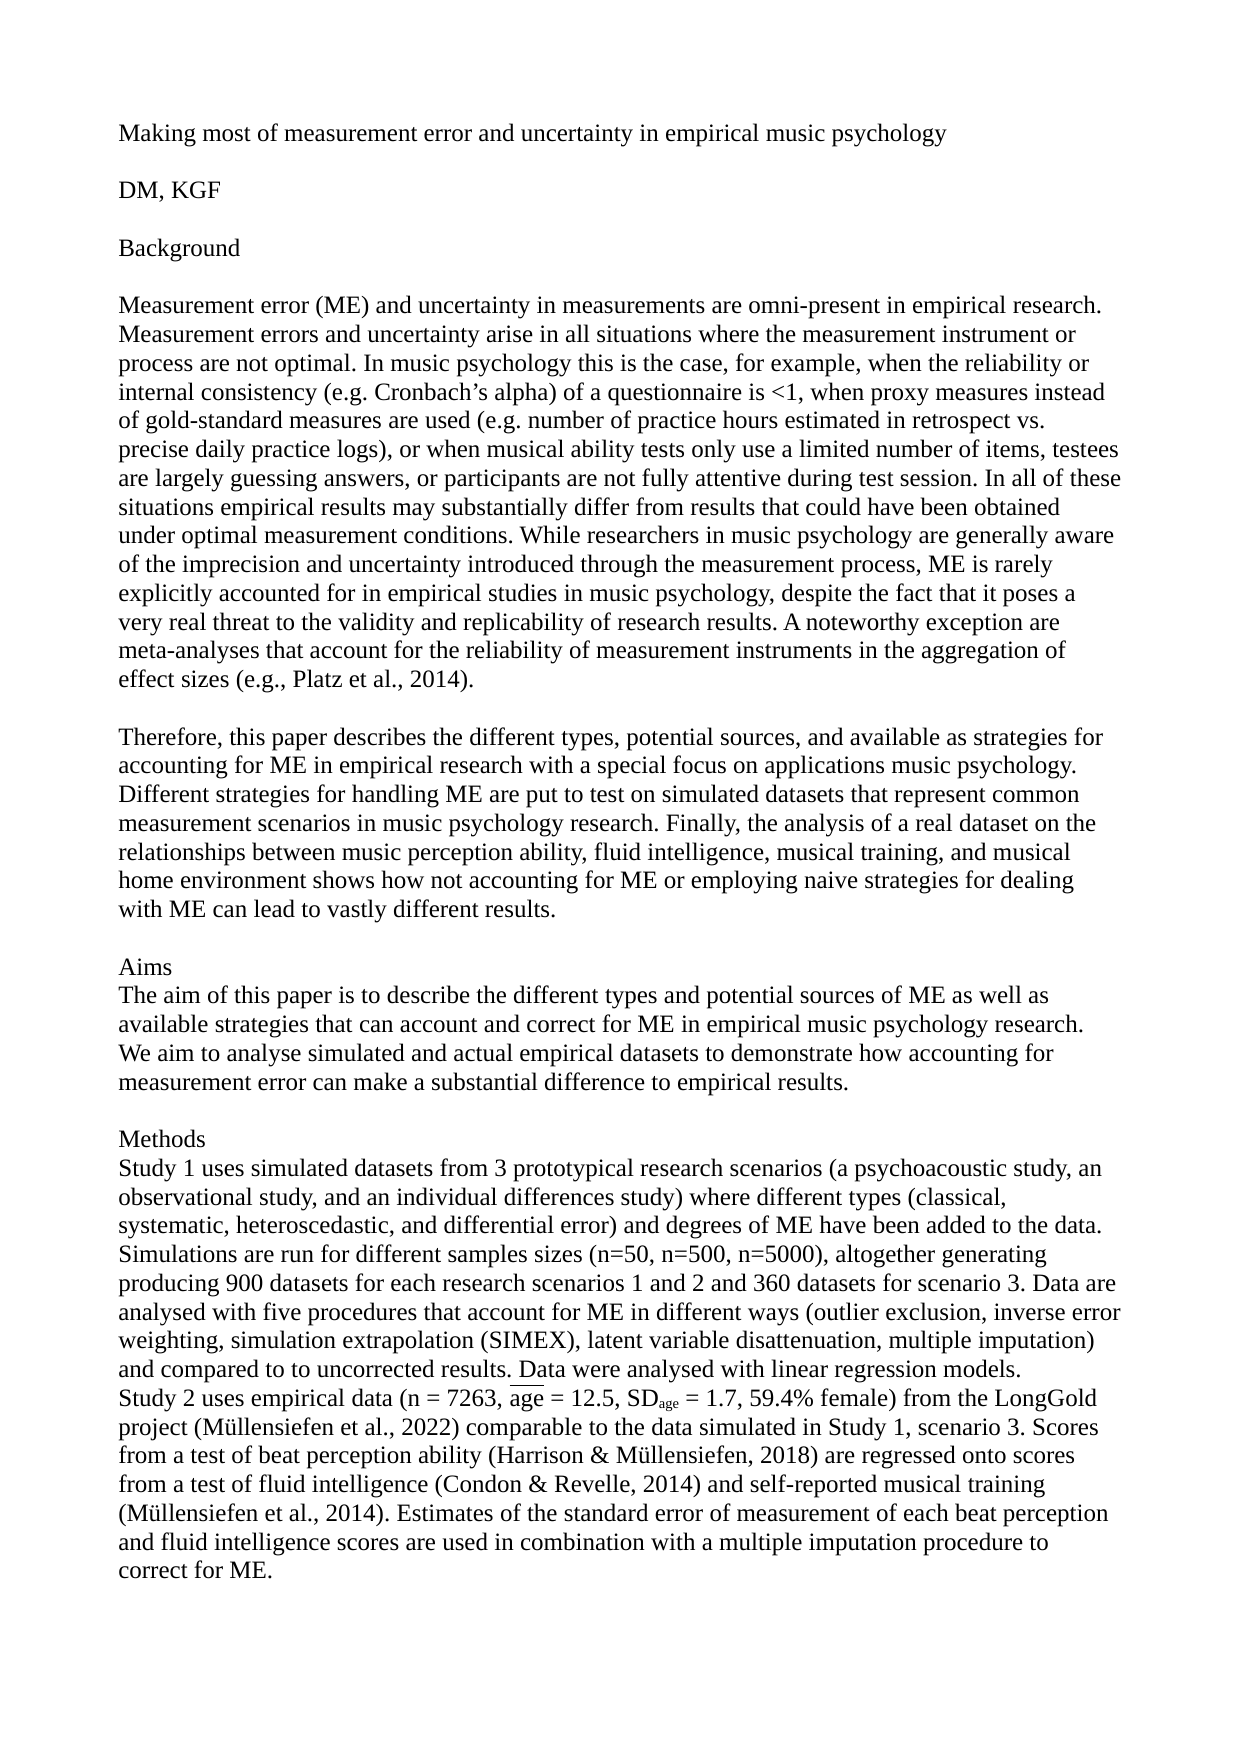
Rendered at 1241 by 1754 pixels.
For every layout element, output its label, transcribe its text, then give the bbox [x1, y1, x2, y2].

text Therefore, this paper describes the different types, potential sources, and available as strategies for accounting for ME in empirical research with a special focus on applications music psychology. Different strategies for handling ME are put to test on simulated datasets that represent common measurement scenarios in music psychology research. Finally, the analysis of a real dataset on the relationships between music perception ability, fluid intelligence, musical training, and musical home environment shows how not accounting for ME or employing naive strategies for dealing with ME can lead to vastly different results. [118, 722, 1122, 923]
text DM, KGF [118, 176, 1122, 204]
text The aim of this paper is to describe the different types and potential sources of ME as well as available strategies that can account and correct for ME in empirical music psychology research. We aim to analyse simulated and actual empirical datasets to demonstrate how accounting for measurement error can make a substantial difference to empirical results. [118, 981, 1122, 1096]
text Making most of measurement error and uncertainty in empirical music psychology [118, 118, 1122, 147]
text Aims [118, 952, 1122, 981]
text Methods [118, 1124, 1122, 1153]
text Study 1 uses simulated datasets from 3 prototypical research scenarios (a psychoacoustic study, an observational study, and an individual differences study) where different types (classical, systematic, heteroscedastic, and differential error) and degrees of ME have been added to the data. Simulations are run for different samples sizes (n=50, n=500, n=5000), altogether generating producing 900 datasets for each research scenarios 1 and 2 and 360 datasets for scenario 3. Data are analysed with five procedures that account for ME in different ways (outlier exclusion, inverse error weighting, simulation extrapolation (SIMEX), latent variable disattenuation, multiple imputation) and compared to to uncorrected results. Data were analysed with linear regression models. [118, 1153, 1122, 1383]
text Study 2 uses empirical data (n = 7263, age = 12.5, SDage = 1.7, 59.4% female) from the LongGold project (Müllensiefen et al., 2022) comparable to the data simulated in Study 1, scenario 3. Scores from a test of beat perception ability (Harrison & Müllensiefen, 2018) are regressed onto scores from a test of fluid intelligence (Condon & Revelle, 2014) and self-reported musical training (Müllensiefen et al., 2014). Estimates of the standard error of measurement of each beat perception and fluid intelligence scores are used in combination with a multiple imputation procedure to correct for ME. [118, 1383, 1122, 1584]
text Background [118, 233, 1122, 262]
text Measurement error (ME) and uncertainty in measurements are omni-present in empirical research. [118, 291, 1122, 319]
text Measurement errors and uncertainty arise in all situations where the measurement instrument or process are not optimal. In music psychology this is the case, for example, when the reliability or internal consistency (e.g. Cronbach’s alpha) of a questionnaire is <1, when proxy measures instead of gold-standard measures are used (e.g. number of practice hours estimated in retrospect vs. precise daily practice logs), or when musical ability tests only use a limited number of items, testees are largely guessing answers, or participants are not fully attentive during test session. In all of these situations empirical results may substantially differ from results that could have been obtained under optimal measurement conditions. While researchers in music psychology are generally aware of the imprecision and uncertainty introduced through the measurement process, ME is rarely explicitly accounted for in empirical studies in music psychology, despite the fact that it poses a very real threat to the validity and replicability of research results. A noteworthy exception are meta-analyses that account for the reliability of measurement instruments in the aggregation of effect sizes (e.g., Platz et al., 2014). [118, 319, 1122, 693]
